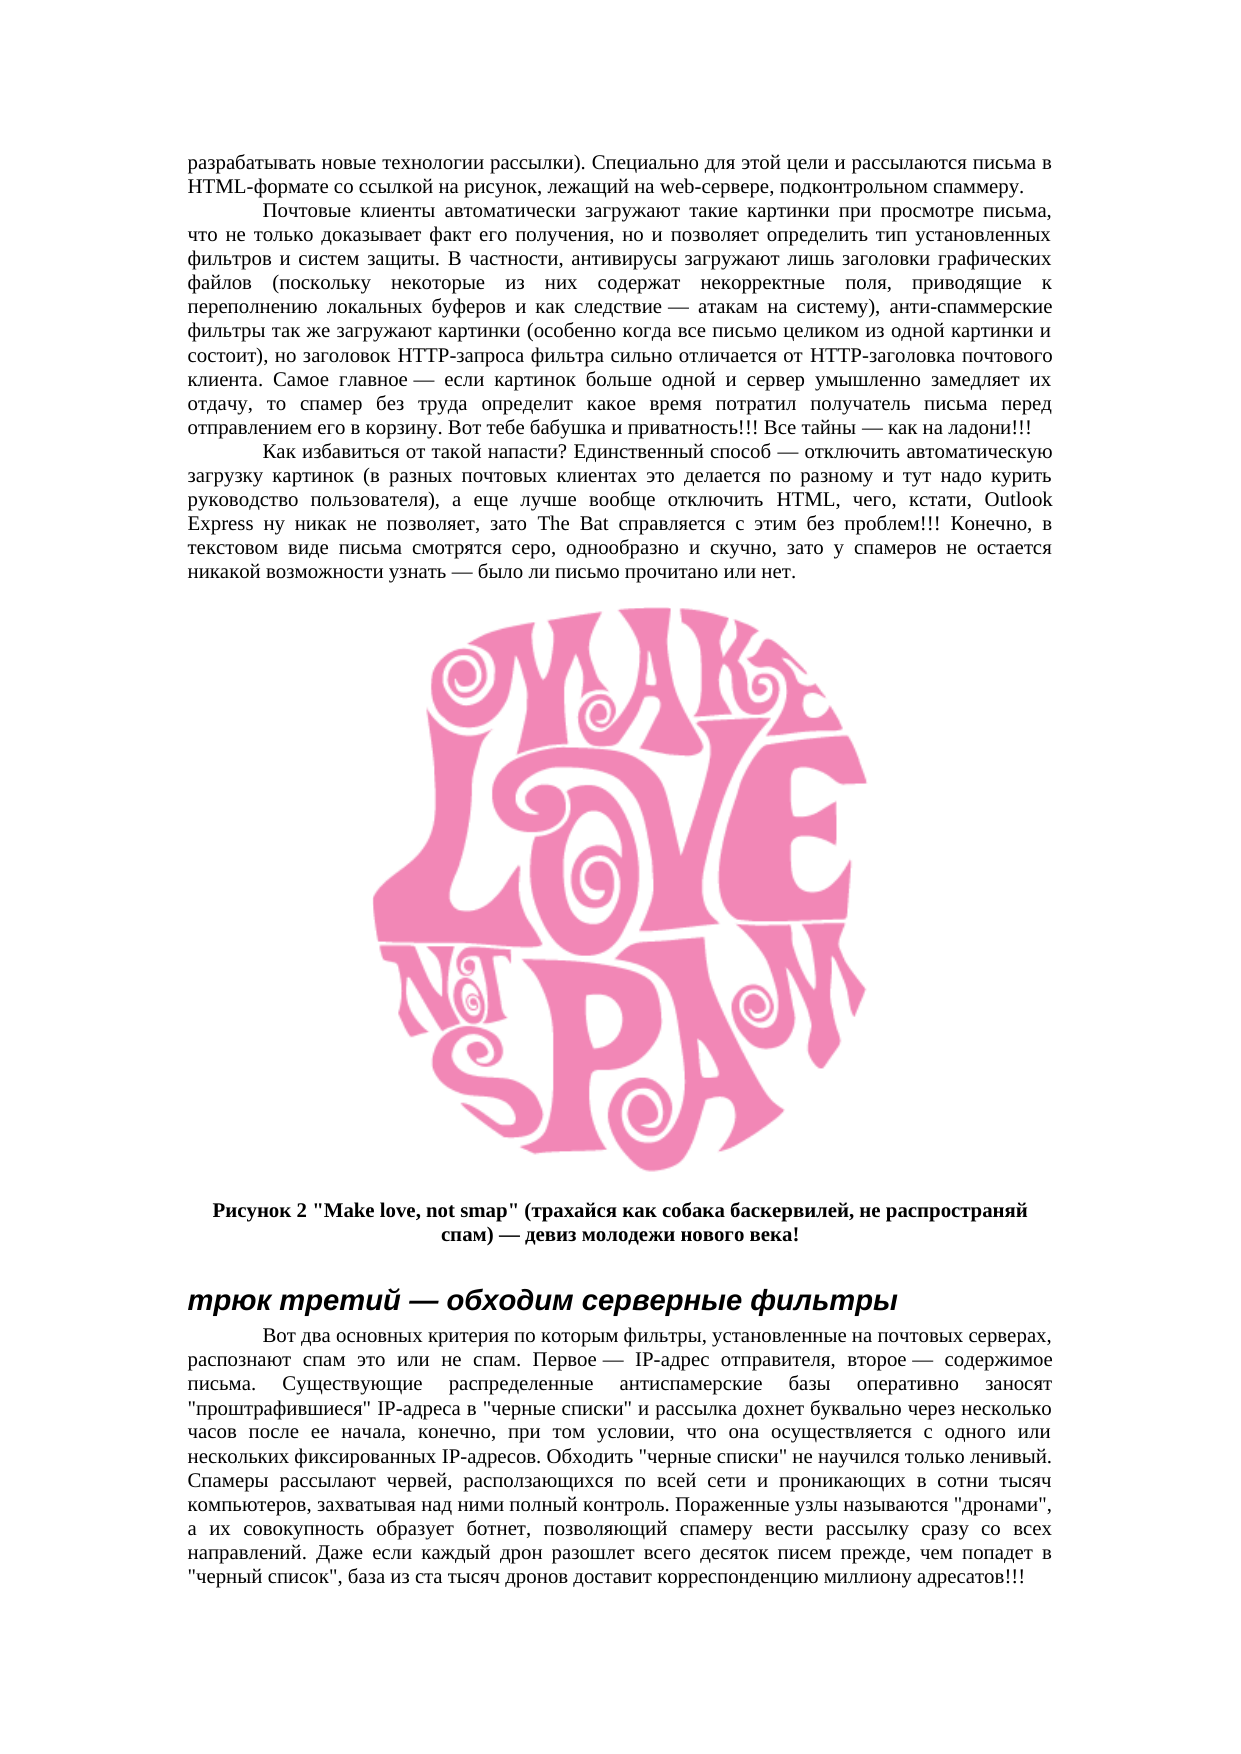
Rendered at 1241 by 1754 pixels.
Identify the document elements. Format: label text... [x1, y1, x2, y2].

text Рисунок 2 "Make love, not smap" (трахайся как собака баскервилей, не распространяй спам) — девиз молодежи нового века! [187, 1198, 1053, 1246]
subtitle трюк третий — обходим серверные фильтры [187, 1283, 1053, 1317]
text Вот два основных критерия по которым фильтры, установленные на почтовых серверах, распознают спам это или не спам. Первое — IP-адрес отправителя, второе — содержимое письма. Существующие распределенные антиспамерские базы оперативно заносят "проштрафившиеся" IP-адреса в "черные списки" и рассылка дохнет буквально через несколько часов после ее начала, конечно, при том условии, что она осуществляется с одного или нескольких фиксированных IP-адресов. Обходить "черные списки" не научился только ленивый. Спамеры рассылают червей, расползающихся по всей сети и проникающих в сотни тысяч компьютеров, захватывая над ними полный контроль. Пораженные узлы называются "дронами", а их совокупность образует ботнет, позволяющий спамеру вести рассылку сразу со всех направлений. Даже если каждый дрон разошлет всего десяток писем прежде, чем попадет в "черный список", база из ста тысяч дронов доставит корреспонденцию миллиону адресатов!!! [187, 1323, 1053, 1588]
text Почтовые клиенты автоматически загружают такие картинки при просмотре письма, что не только доказывает факт его получения, но и позволяет определить тип установленных фильтров и систем защиты. В частности, антивирусы загружают лишь заголовки графических файлов (поскольку некоторые из них содержат некорректные поля, приводящие к переполнению локальных буферов и как следствие — атакам на систему), анти-спаммерские фильтры так же загружают картинки (особенно когда все письмо целиком из одной картинки и состоит), но заголовок HTTP-запроса фильтра сильно отличается от HTTP-заголовка почтового клиента. Самое главное — если картинок больше одной и сервер умышленно замедляет их отдачу, то спамер без труда определит какое время потратил получатель письма перед отправлением его в корзину. Вот тебе бабушка и приватность!!! Все тайны — как на ладони!!! [187, 198, 1053, 439]
picture [372, 607, 868, 1186]
text Как избавиться от такой напасти? Единственный способ — отключить автоматическую загрузку картинок (в разных почтовых клиентах это делается по разному и тут надо курить руководство пользователя), а еще лучше вообще отключить HTML, чего, кстати, Outlook Express ну никак не позволяет, зато The Bat справляется с этим без проблем!!! Конечно, в текстовом виде письма смотрятся серо, однообразно и скучно, зато у спамеров не остается никакой возможности узнать — было ли письмо прочитано или нет. [187, 439, 1053, 583]
text разрабатывать новые технологии рассылки). Специально для этой цели и рассылаются письма в HTML-формате со ссылкой на рисунок, лежащий на web-сервере, подконтрольном спаммеру. [187, 150, 1053, 198]
